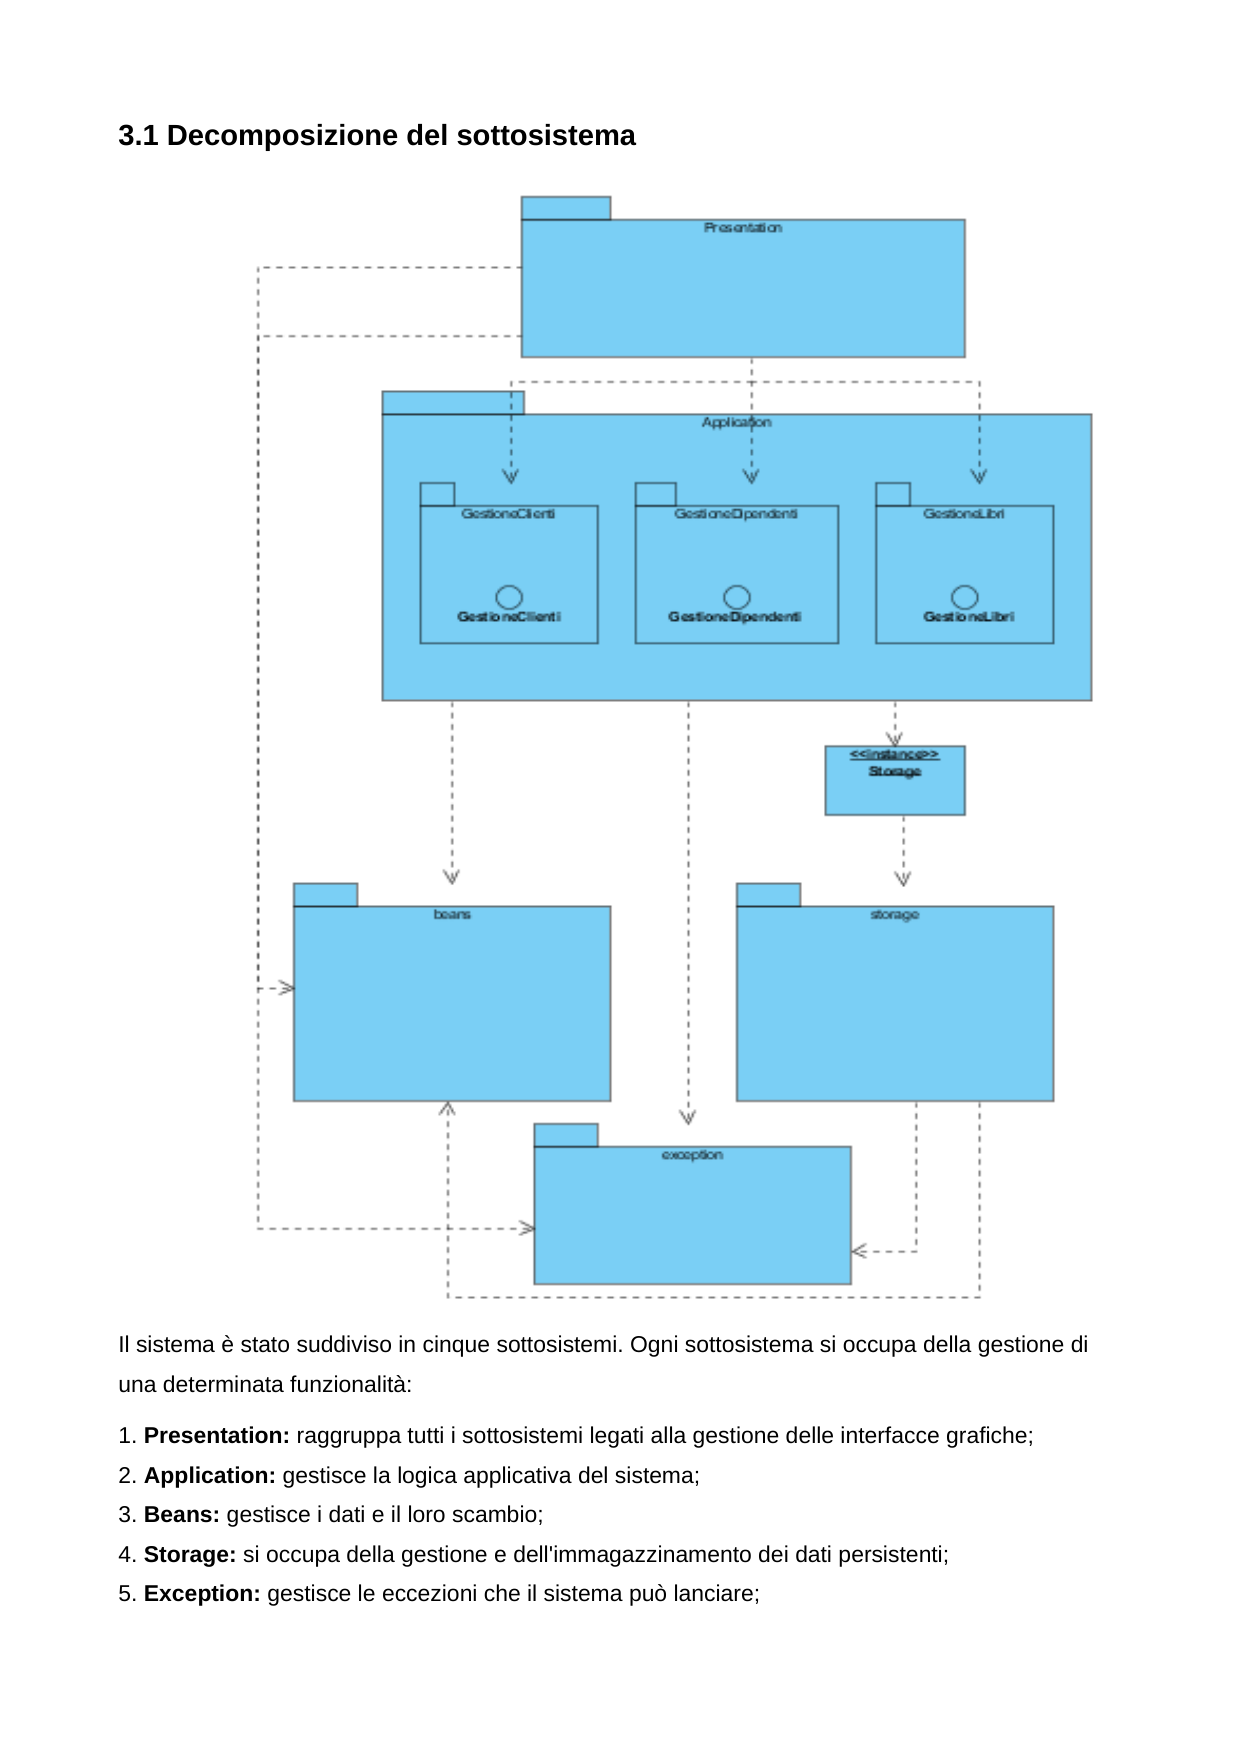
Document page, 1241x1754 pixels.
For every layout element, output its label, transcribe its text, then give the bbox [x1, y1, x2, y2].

text 1. Presentation: raggruppa tutti i sottosistemi legati alla gestione delle interfacce grafiche; [118, 1422, 1122, 1449]
text Il sistema è stato suddiviso in cinque sottosistemi. Ogni sottosistema si occupa della gestione di una determinata funzionalità: [118, 164, 1122, 1397]
text 4. Storage: si occupa della gestione e dell'immagazzinamento dei dati persistenti; [118, 1541, 1122, 1567]
picture [129, 164, 1112, 1318]
text 3. Beans: gestisce i dati e il loro scambio; [118, 1501, 1122, 1528]
subtitle 3.1 Decomposizione del sottosistema [118, 118, 1122, 152]
text 2. Application: gestisce la logica applicativa del sistema; [118, 1462, 1122, 1488]
text 5. Exception: gestisce le eccezioni che il sistema può lanciare; [118, 1580, 1122, 1607]
